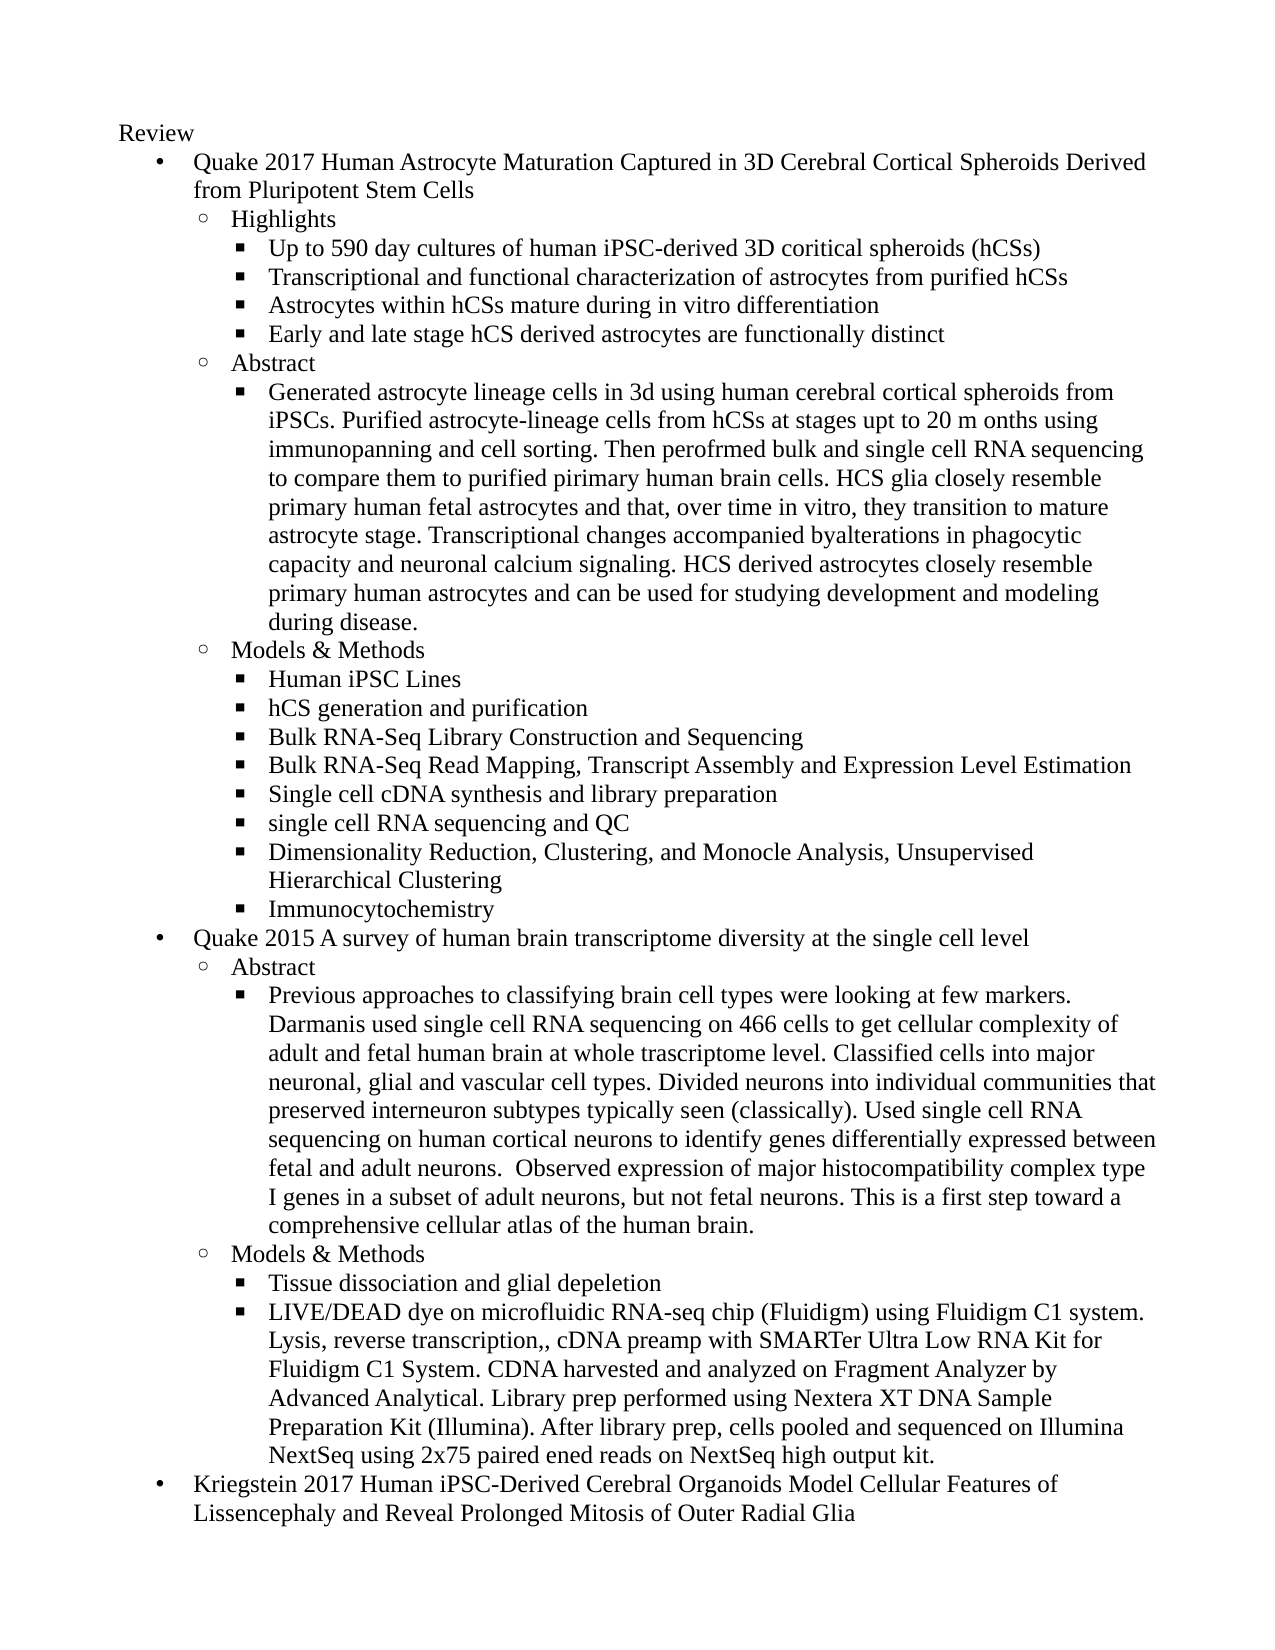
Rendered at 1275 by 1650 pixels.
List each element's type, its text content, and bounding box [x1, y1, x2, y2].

list Transcriptional and functional characterization of astrocytes from purified hCSs [231, 262, 1157, 291]
list Immunocytochemistry [231, 894, 1157, 923]
list Abstract [193, 952, 1157, 981]
list Bulk RNA-Seq Library Construction and Sequencing [231, 722, 1157, 751]
list Models & Methods [193, 1239, 1157, 1268]
list Tissue dissociation and glial depeletion [231, 1268, 1157, 1297]
list Highlights [193, 204, 1157, 233]
text Review [118, 118, 1157, 147]
list Generated astrocyte lineage cells in 3d using human cerebral cortical spheroids from iPSCs. Purified astrocyte-lineage cells from hCSs at stages upt to 20 m onths using immunopanning and cell sorting. Then perofrmed bulk and single cell RNA sequencing to compare them to purified pirimary human brain cells. HCS glia closely resemble primary human fetal astrocytes and that, over time in vitro, they transition to mature astrocyte stage. Transcriptional changes accompanied byalterations in phagocytic capacity and neuronal calcium signaling. HCS derived astrocytes closely resemble primary human astrocytes and can be used for studying development and modeling during disease. [231, 377, 1157, 636]
list Human iPSC Lines [231, 664, 1157, 693]
list Up to 590 day cultures of human iPSC-derived 3D coritical spheroids (hCSs) [231, 233, 1157, 262]
list single cell RNA sequencing and QC [231, 808, 1157, 837]
list Kriegstein 2017 Human iPSC-Derived Cerebral Organoids Model Cellular Features of Lissencephaly and Reveal Prolonged Mitosis of Outer Radial Glia [156, 1469, 1157, 1527]
list Quake 2015 A survey of human brain transcriptome diversity at the single cell level [156, 923, 1157, 952]
list hCS generation and purification [231, 693, 1157, 722]
list Dimensionality Reduction, Clustering, and Monocle Analysis, Unsupervised Hierarchical Clustering [231, 837, 1157, 894]
list Abstract [193, 348, 1157, 377]
list Bulk RNA-Seq Read Mapping, Transcript Assembly and Expression Level Estimation [231, 751, 1157, 779]
list Astrocytes within hCSs mature during in vitro differentiation [231, 291, 1157, 319]
list Quake 2017 Human Astrocyte Maturation Captured in 3D Cerebral Cortical Spheroids Derived from Pluripotent Stem Cells [156, 147, 1157, 204]
list Single cell cDNA synthesis and library preparation [231, 779, 1157, 808]
list Models & Methods [193, 636, 1157, 664]
list Previous approaches to classifying brain cell types were looking at few markers. Darmanis used single cell RNA sequencing on 466 cells to get cellular complexity of adult and fetal human brain at whole trascriptome level. Classified cells into major neuronal, glial and vascular cell types. Divided neurons into individual communities that preserved interneuron subtypes typically seen (classically). Used single cell RNA sequencing on human cortical neurons to identify genes differentially expressed between fetal and adult neurons. Observed expression of major histocompatibility complex type I genes in a subset of adult neurons, but not fetal neurons. This is a first step toward a comprehensive cellular atlas of the human brain. [231, 981, 1157, 1239]
list LIVE/DEAD dye on microfluidic RNA-seq chip (Fluidigm) using Fluidigm C1 system. Lysis, reverse transcription,, cDNA preamp with SMARTer Ultra Low RNA Kit for Fluidigm C1 System. CDNA harvested and analyzed on Fragment Analyzer by Advanced Analytical. Library prep performed using Nextera XT DNA Sample Preparation Kit (Illumina). After library prep, cells pooled and sequenced on Illumina NextSeq using 2x75 paired ened reads on NextSeq high output kit. [231, 1297, 1157, 1469]
list Early and late stage hCS derived astrocytes are functionally distinct [231, 319, 1157, 348]
